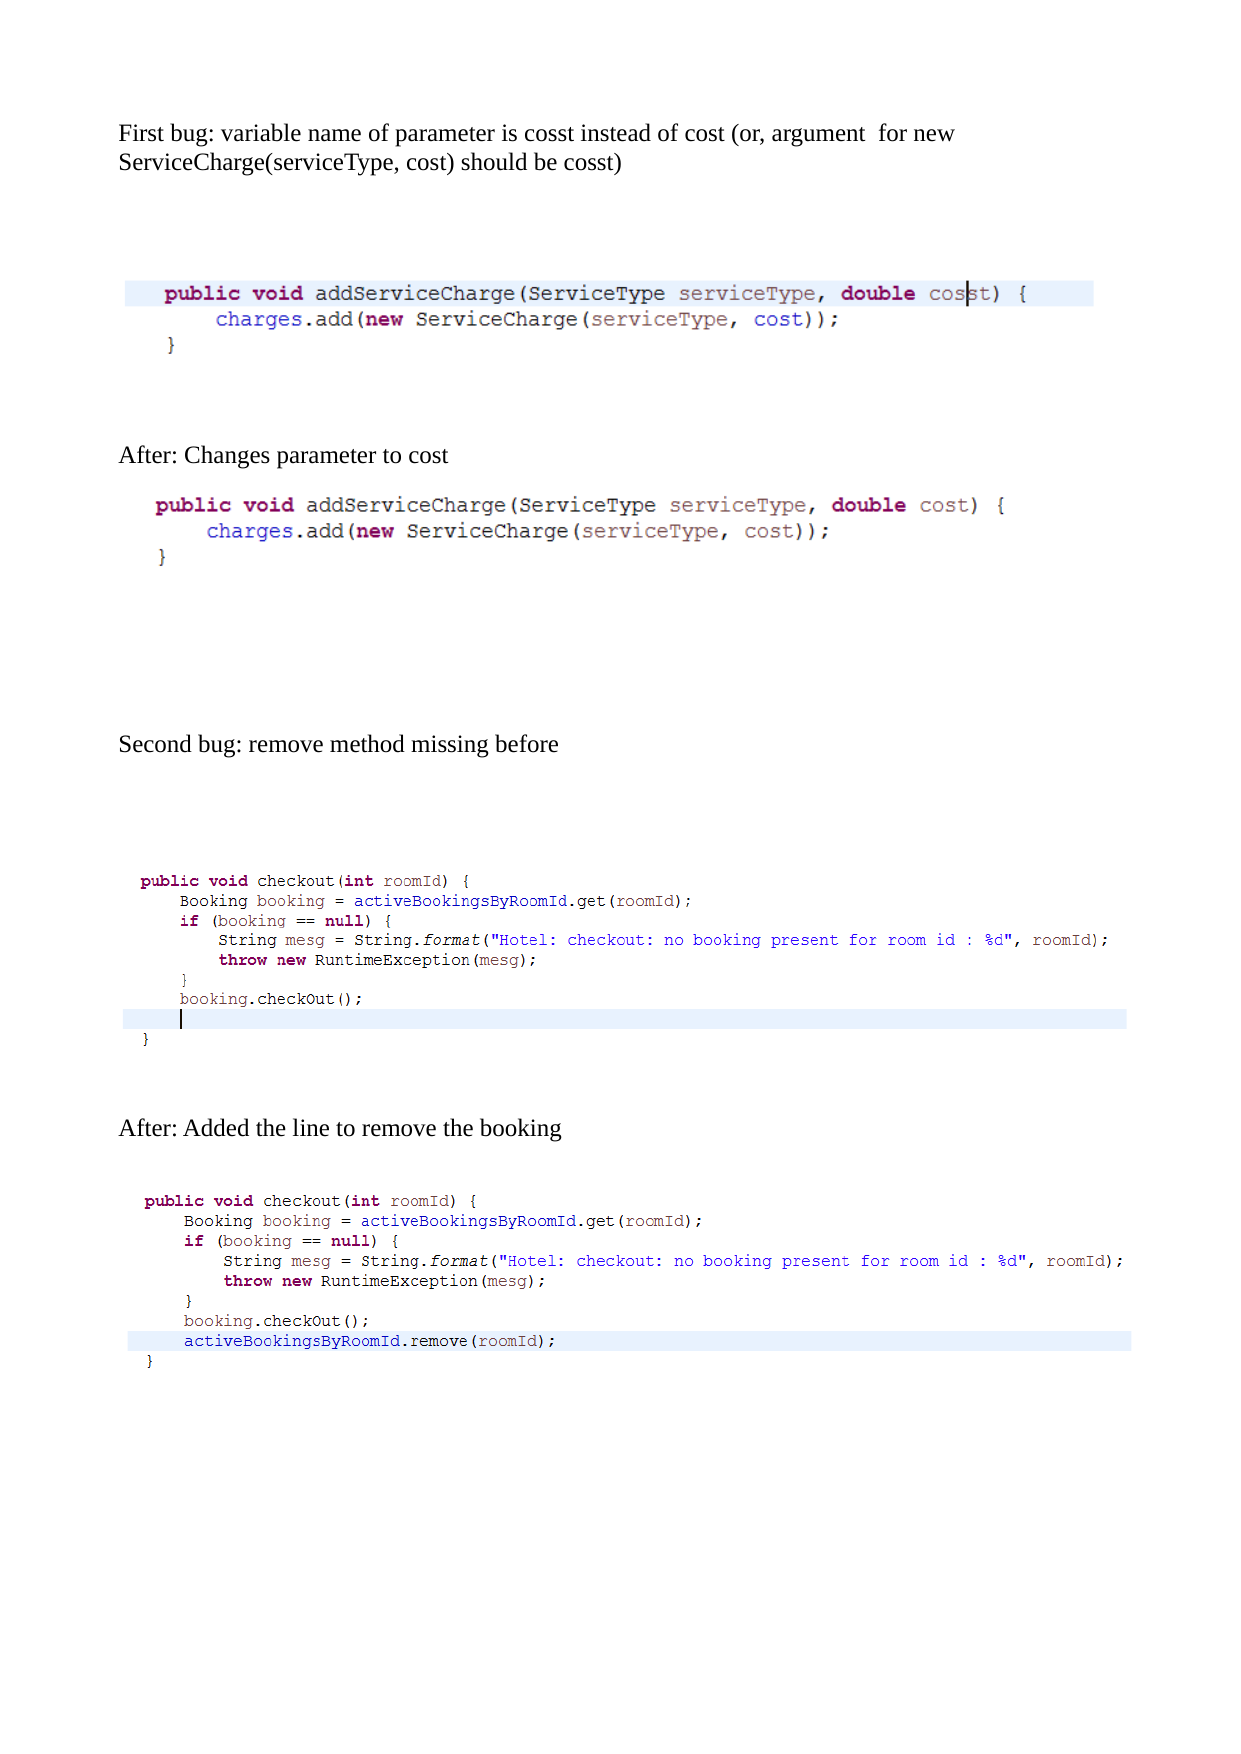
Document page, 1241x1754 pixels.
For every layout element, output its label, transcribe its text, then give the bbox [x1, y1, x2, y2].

text First bug: variable name of parameter is cosst instead of cost (or, argument for new ServiceCharge(serviceType, cost) should be cosst) [118, 118, 1122, 176]
text After: Changes parameter to cost [118, 440, 1122, 469]
text Second bug: remove method missing before [118, 729, 1122, 758]
text After: Added the line to remove the booking [118, 1113, 1122, 1142]
